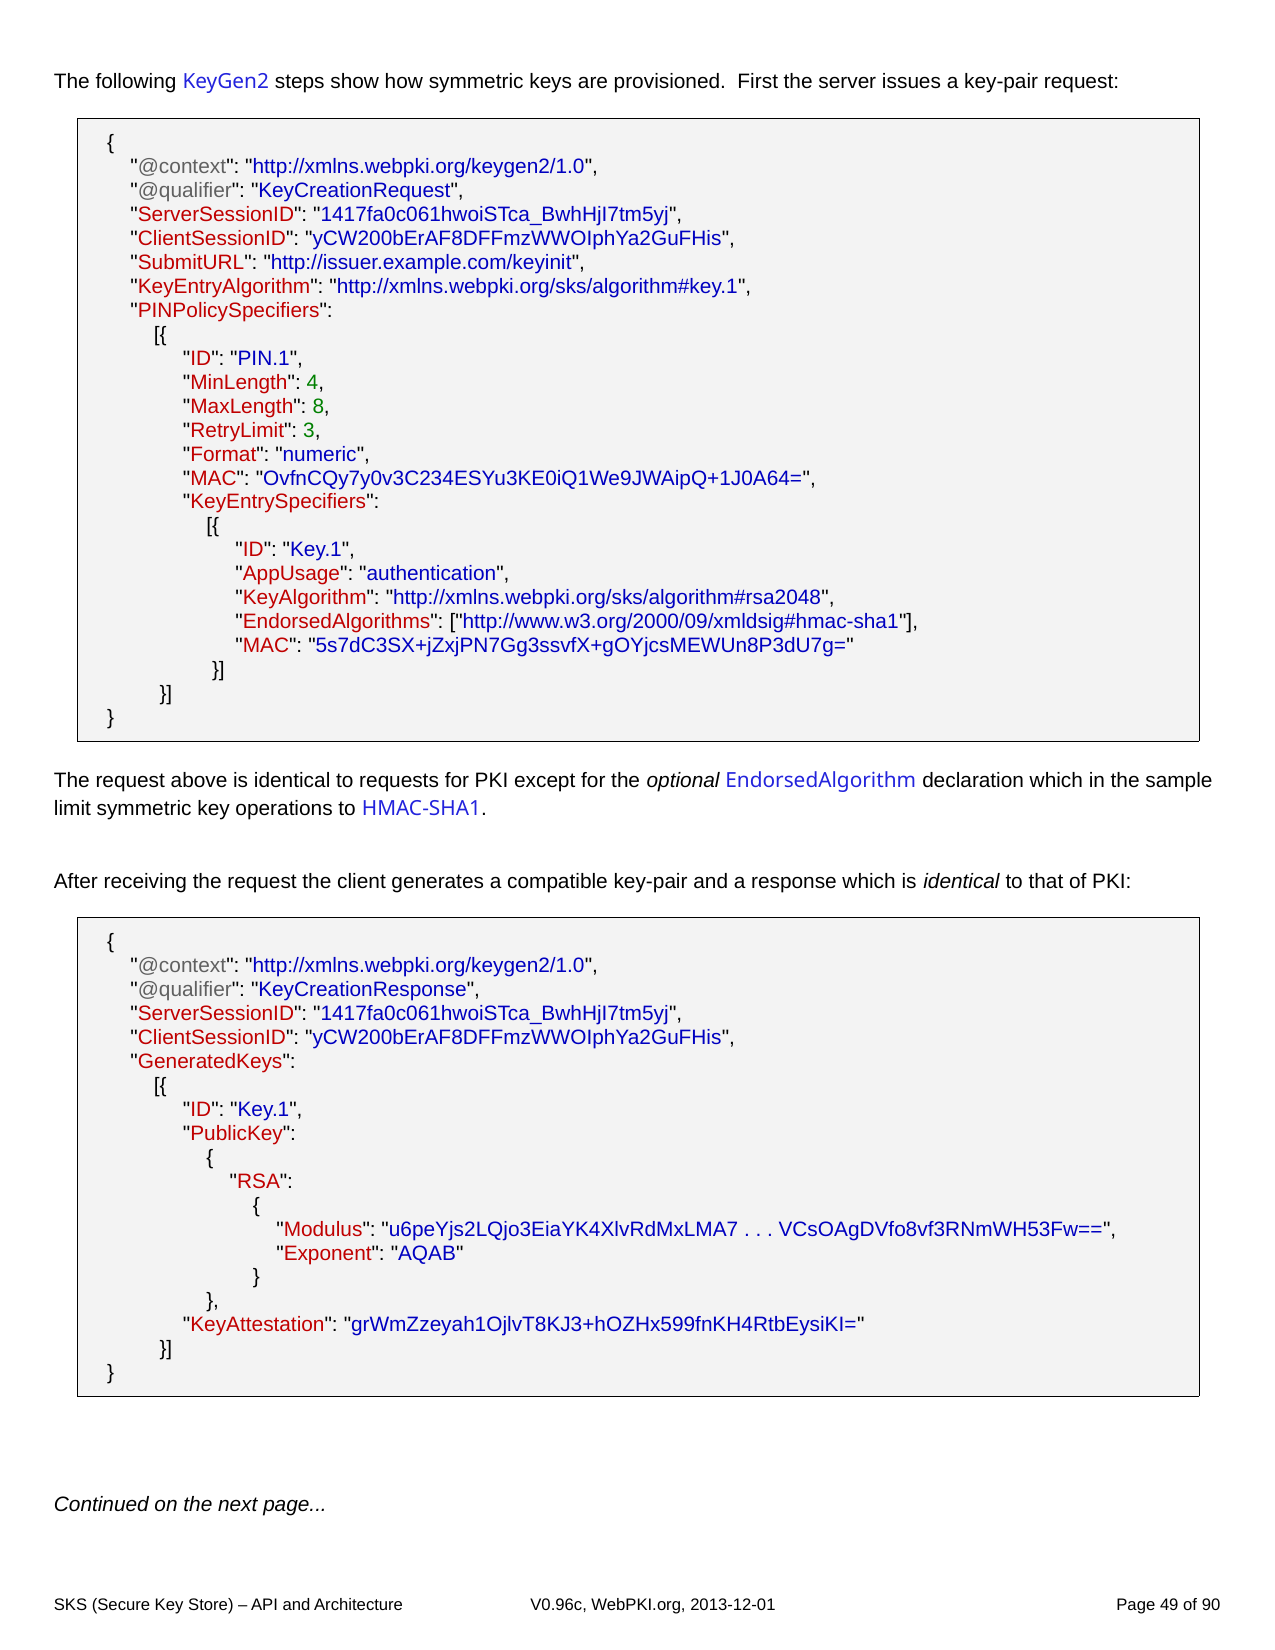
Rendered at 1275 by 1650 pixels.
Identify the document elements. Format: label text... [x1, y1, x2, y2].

text The following KeyGen2 steps show how symmetric keys are provisioned. First the server issues a key-pair request: [54, 66, 1221, 94]
text The request above is identical to requests for PKI except for the optional EndorsedAlgorithm declaration which in the sample limit symmetric key operations to HMAC-SHA1. [54, 741, 1221, 822]
table_header { "@context": "http://xmlns.webpki.org/keygen2/1.0", "@qualifier": "KeyCreationResponse", "ServerSessionID": "1417fa0c061hwoiSTca_BwhHjI7tm5yj", "ClientSessionID": "yCW200bErAF8DFFmzWWOIphYa2GuFHis", "GeneratedKeys": [{ "ID": "Key.1", "PublicKey": { "RSA": { "Modulus": "u6peYjs2LQjo3EiaYK4XlvRdMxLMA7 . . . VCsOAgDVfo8vf3RNmWH53Fw==", "Exponent": "AQAB" } }, "KeyAttestation": "grWmZzeyah1OjlvT8KJ3+hOZHx599fnKH4RtbEysiKI=" }] } [78, 918, 1199, 1396]
text Continued on the next page... [54, 1491, 1221, 1515]
text After receiving the request the client generates a compatible key-pair and a response which is identical to that of PKI: [54, 869, 1221, 893]
table_header { "@context": "http://xmlns.webpki.org/keygen2/1.0", "@qualifier": "KeyCreationRequest", "ServerSessionID": "1417fa0c061hwoiSTca_BwhHjI7tm5yj", "ClientSessionID": "yCW200bErAF8DFFmzWWOIphYa2GuFHis", "SubmitURL": "http://issuer.example.com/keyinit", "KeyEntryAlgorithm": "http://xmlns.webpki.org/sks/algorithm#key.1", "PINPolicySpecifiers": [{ "ID": "PIN.1", "MinLength": 4, "MaxLength": 8, "RetryLimit": 3, "Format": "numeric", "MAC": "OvfnCQy7y0v3C234ESYu3KE0iQ1We9JWAipQ+1J0A64=", "KeyEntrySpecifiers": [{ "ID": "Key.1", "AppUsage": "authentication", "KeyAlgorithm": "http://xmlns.webpki.org/sks/algorithm#rsa2048", "EndorsedAlgorithms": ["http://www.w3.org/2000/09/xmldsig#hmac-sha1"], "MAC": "5s7dC3SX+jZxjPN7Gg3ssvfX+gOYjcsMEWUn8P3dU7g=" }] }] } [78, 119, 1199, 741]
